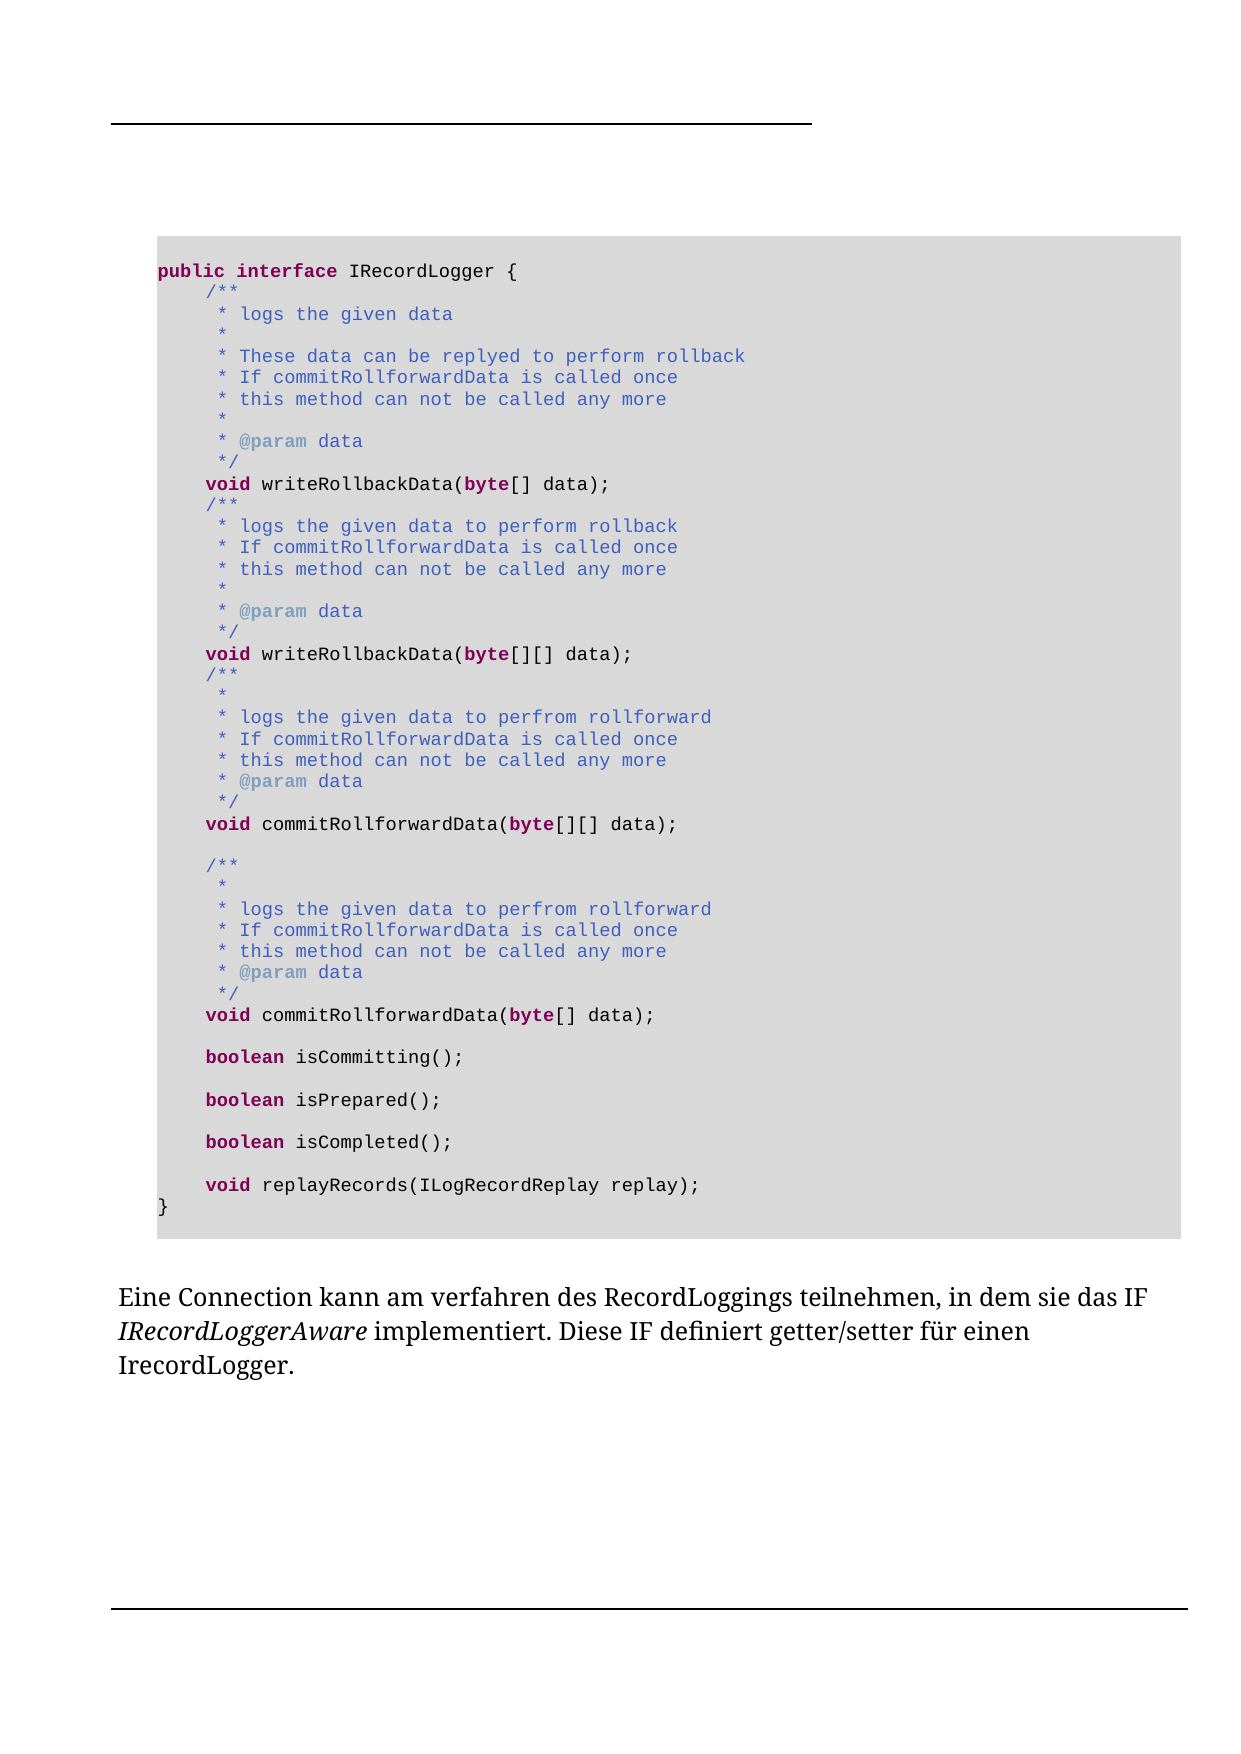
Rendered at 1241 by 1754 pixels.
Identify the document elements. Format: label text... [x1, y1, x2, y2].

text /** [157, 857, 1181, 878]
text */ [157, 984, 1181, 1006]
text * this method can not be called any more [157, 751, 1181, 772]
text * @param data [157, 602, 1181, 623]
text */ [157, 793, 1181, 814]
text } [157, 1197, 1181, 1218]
text * @param data [157, 772, 1181, 793]
text */ [157, 623, 1181, 644]
text */ [157, 453, 1181, 474]
text void writeRollbackData(byte[] data); [157, 474, 1181, 496]
text * [157, 687, 1181, 708]
text void commitRollforwardData(byte[][] data); [157, 814, 1181, 836]
text * If commitRollforwardData is called once [157, 538, 1181, 559]
text * [157, 411, 1181, 432]
text /** [157, 283, 1181, 304]
text void writeRollbackData(byte[][] data); [157, 644, 1181, 666]
text * this method can not be called any more [157, 942, 1181, 963]
text boolean isPrepared(); [157, 1091, 1181, 1112]
text * logs the given data to perform rollback [157, 517, 1181, 538]
text /** [157, 666, 1181, 687]
text void replayRecords(ILogRecordReplay replay); [157, 1176, 1181, 1197]
text * [157, 326, 1181, 347]
text * If commitRollforwardData is called once [157, 921, 1181, 942]
text * @param data [157, 963, 1181, 984]
text * logs the given data [157, 304, 1181, 326]
text * If commitRollforwardData is called once [157, 368, 1181, 389]
text void commitRollforwardData(byte[] data); [157, 1006, 1181, 1027]
text Eine Connection kann am verfahren des RecordLoggings teilnehmen, in dem sie das IF IRecordLoggerAware implementiert. Diese IF definiert getter/setter für einen IrecordLogger. [118, 1279, 1181, 1382]
text * logs the given data to perfrom rollforward [157, 708, 1181, 729]
text * logs the given data to perfrom rollforward [157, 899, 1181, 921]
text boolean isCompleted(); [157, 1133, 1181, 1154]
text * [157, 581, 1181, 602]
text * this method can not be called any more [157, 559, 1181, 581]
text * this method can not be called any more [157, 389, 1181, 411]
text * If commitRollforwardData is called once [157, 729, 1181, 751]
text * These data can be replyed to perform rollback [157, 347, 1181, 368]
text public interface IRecordLogger { [157, 262, 1181, 283]
text * [157, 878, 1181, 899]
text /** [157, 496, 1181, 517]
text * @param data [157, 432, 1181, 453]
text boolean isCommitting(); [157, 1048, 1181, 1069]
